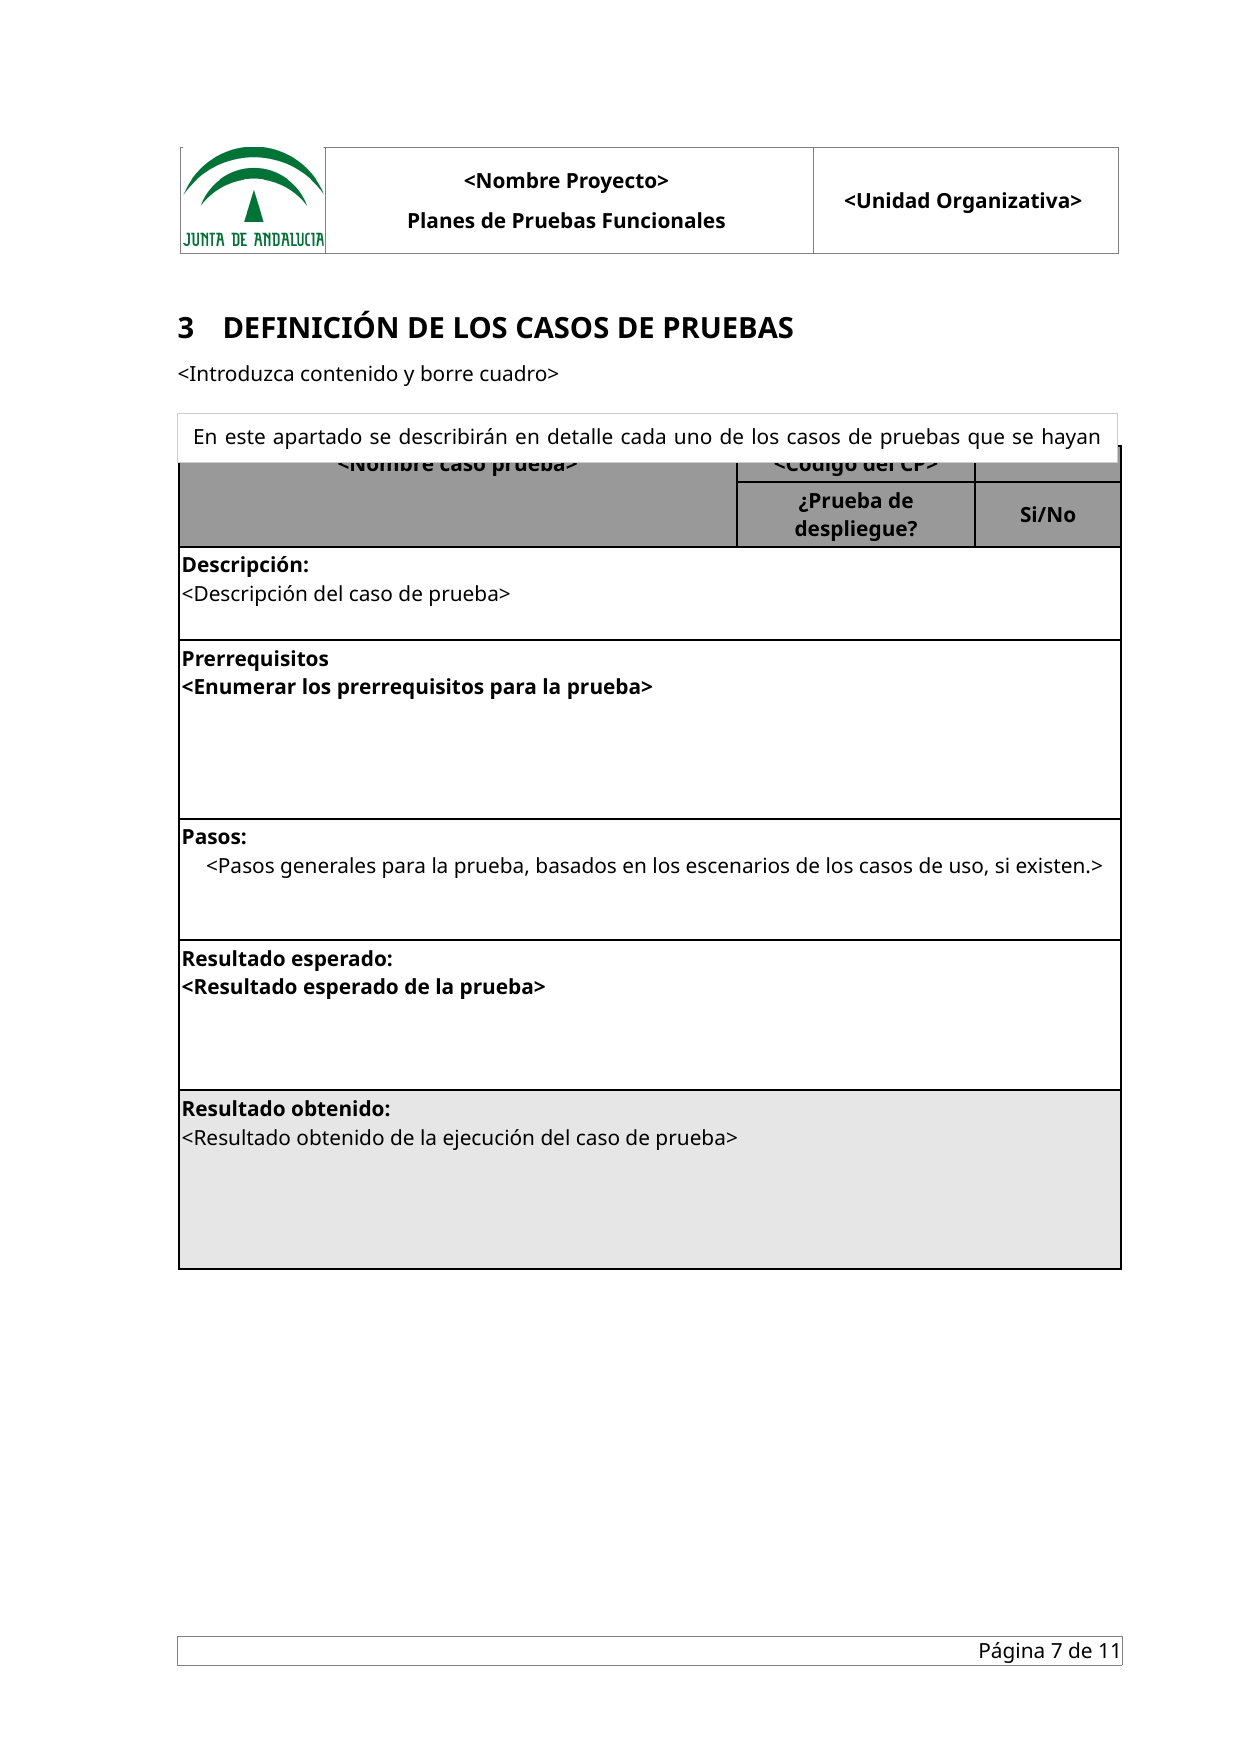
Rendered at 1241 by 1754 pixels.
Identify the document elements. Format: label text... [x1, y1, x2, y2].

text <Introduzca contenido y borre cuadro> [177, 359, 1122, 388]
table_cell ¿Prueba de despliegue? [738, 483, 974, 546]
table_header <Nombre caso prueba> [180, 463, 736, 546]
table_header [976, 447, 1120, 481]
table_cell Pasos: <Pasos generales para la prueba, basados en los escenarios de los casos de uso, si existen.> [180, 820, 1120, 939]
table_cell Descripción: <Descripción del caso de prueba> [180, 548, 1120, 639]
table_cell Resultado esperado: <Resultado esperado de la prueba> [180, 941, 1120, 1089]
subtitle DEFINICIÓN DE LOS CASOS DE PRUEBAS [177, 307, 1122, 347]
table_header <Código del CP> [738, 463, 974, 481]
table_cell Si/No [976, 483, 1120, 546]
table_cell Resultado obtenido: <Resultado obtenido de la ejecución del caso de prueba> [180, 1091, 1120, 1268]
text En este apartado se describirán en detalle cada uno de los casos de pruebas que se hayan identificado como necesarios para verificar la funcionalidad completa del sistema. Se deberá repetir una tabla por cada caso de prueba que se defina. Del conjunto de casos de pruebas definidos, deberán identificarse aquellos que formarán parte del conjunto de pruebas que deberán realizarse para asegurar el correcto despliegue de la aplicación. [193, 422, 1102, 453]
table_cell Prerrequisitos <Enumerar los prerrequisitos para la prueba> [180, 641, 1120, 817]
